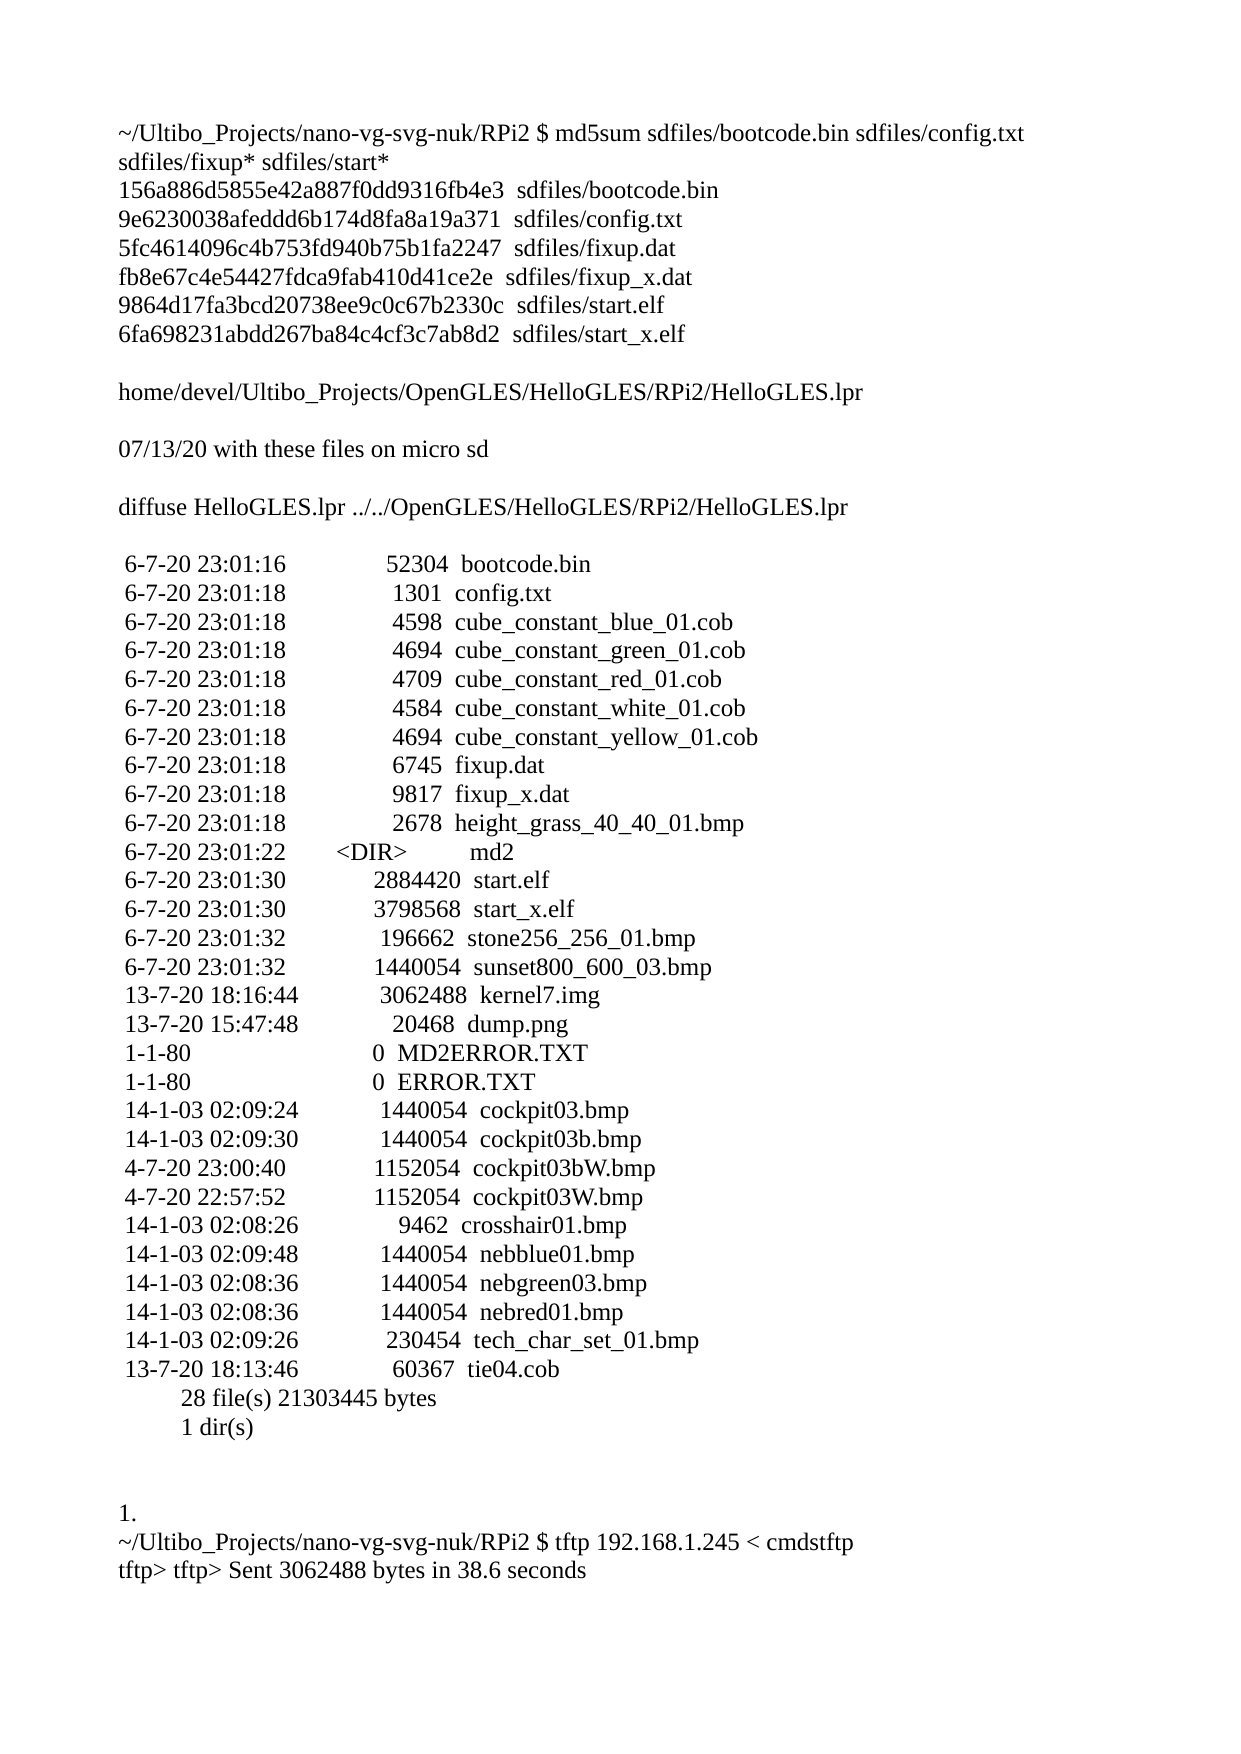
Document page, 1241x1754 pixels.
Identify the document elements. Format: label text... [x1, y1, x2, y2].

text 9e6230038afeddd6b174d8fa8a19a371 sdfiles/config.txt [118, 204, 1122, 233]
text 6-7-20 23:01:22 <DIR> md2 [118, 837, 1122, 866]
text 6fa698231abdd267ba84c4cf3c7ab8d2 sdfiles/start_x.elf [118, 319, 1122, 348]
text 14-1-03 02:09:24 1440054 cockpit03.bmp [118, 1096, 1122, 1124]
text ~/Ultibo_Projects/nano-vg-svg-nuk/RPi2 $ tftp 192.168.1.245 < cmdstftp [118, 1527, 1122, 1556]
text 6-7-20 23:01:18 2678 height_grass_40_40_01.bmp [118, 808, 1122, 837]
text 6-7-20 23:01:32 1440054 sunset800_600_03.bmp [118, 952, 1122, 981]
text 1-1-80 0 MD2ERROR.TXT [118, 1038, 1122, 1067]
text ~/Ultibo_Projects/nano-vg-svg-nuk/RPi2 $ md5sum sdfiles/bootcode.bin sdfiles/config.txt sdfiles/fixup* sdfiles/start* [118, 118, 1122, 176]
text 14-1-03 02:08:26 9462 crosshair01.bmp [118, 1211, 1122, 1239]
text 13-7-20 18:13:46 60367 tie04.cob [118, 1354, 1122, 1383]
text 6-7-20 23:01:18 4598 cube_constant_blue_01.cob [118, 607, 1122, 636]
text 6-7-20 23:01:32 196662 stone256_256_01.bmp [118, 923, 1122, 952]
text 14-1-03 02:08:36 1440054 nebgreen03.bmp [118, 1268, 1122, 1297]
text 6-7-20 23:01:30 2884420 start.elf [118, 866, 1122, 894]
text 28 file(s) 21303445 bytes [118, 1383, 1122, 1412]
text 6-7-20 23:01:16 52304 bootcode.bin [118, 549, 1122, 578]
text 6-7-20 23:01:18 4584 cube_constant_white_01.cob [118, 693, 1122, 722]
text 13-7-20 15:47:48 20468 dump.png [118, 1009, 1122, 1038]
text 6-7-20 23:01:18 4694 cube_constant_yellow_01.cob [118, 722, 1122, 751]
text 14-1-03 02:08:36 1440054 nebred01.bmp [118, 1297, 1122, 1326]
text 5fc4614096c4b753fd940b75b1fa2247 sdfiles/fixup.dat [118, 233, 1122, 262]
text 14-1-03 02:09:30 1440054 cockpit03b.bmp [118, 1124, 1122, 1153]
text 1 dir(s) [118, 1412, 1122, 1441]
text 07/13/20 with these files on micro sd [118, 434, 1122, 463]
text 6-7-20 23:01:30 3798568 start_x.elf [118, 894, 1122, 923]
text 156a886d5855e42a887f0dd9316fb4e3 sdfiles/bootcode.bin [118, 176, 1122, 204]
text 6-7-20 23:01:18 9817 fixup_x.dat [118, 779, 1122, 808]
text home/devel/Ultibo_Projects/OpenGLES/HelloGLES/RPi2/HelloGLES.lpr [118, 377, 1122, 406]
text diffuse HelloGLES.lpr ../../OpenGLES/HelloGLES/RPi2/HelloGLES.lpr [118, 492, 1122, 521]
text 14-1-03 02:09:26 230454 tech_char_set_01.bmp [118, 1326, 1122, 1354]
text 1. [118, 1498, 1122, 1527]
text 9864d17fa3bcd20738ee9c0c67b2330c sdfiles/start.elf [118, 291, 1122, 319]
text 4-7-20 23:00:40 1152054 cockpit03bW.bmp [118, 1153, 1122, 1182]
text 13-7-20 18:16:44 3062488 kernel7.img [118, 981, 1122, 1009]
text 6-7-20 23:01:18 1301 config.txt [118, 578, 1122, 607]
text 1-1-80 0 ERROR.TXT [118, 1067, 1122, 1096]
text 6-7-20 23:01:18 4709 cube_constant_red_01.cob [118, 664, 1122, 693]
text 4-7-20 22:57:52 1152054 cockpit03W.bmp [118, 1182, 1122, 1211]
text 14-1-03 02:09:48 1440054 nebblue01.bmp [118, 1239, 1122, 1268]
text tftp> tftp> Sent 3062488 bytes in 38.6 seconds [118, 1556, 1122, 1584]
text 6-7-20 23:01:18 4694 cube_constant_green_01.cob [118, 636, 1122, 664]
text 6-7-20 23:01:18 6745 fixup.dat [118, 751, 1122, 779]
text fb8e67c4e54427fdca9fab410d41ce2e sdfiles/fixup_x.dat [118, 262, 1122, 291]
